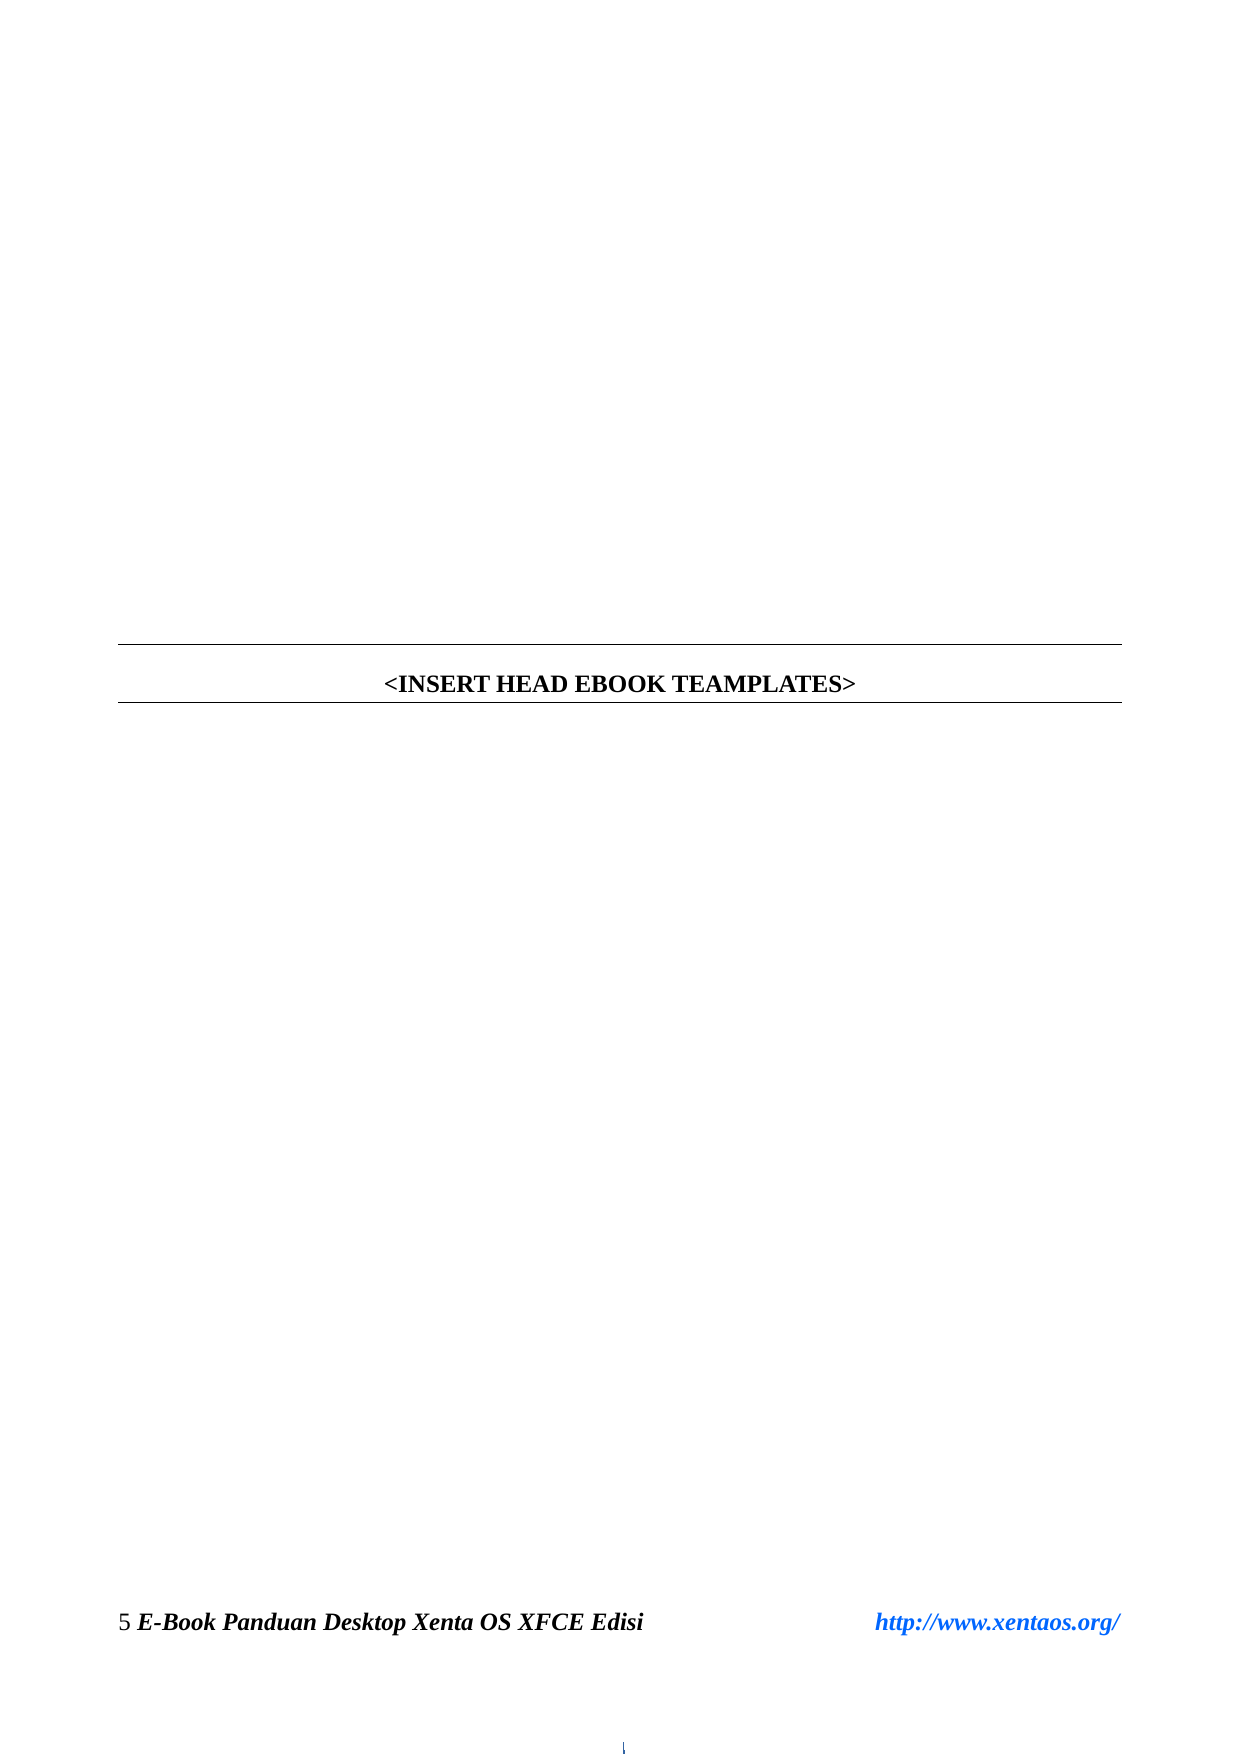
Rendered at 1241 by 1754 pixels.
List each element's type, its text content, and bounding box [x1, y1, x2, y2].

text <INSERT HEAD EBOOK TEAMPLATES> [118, 665, 1122, 702]
